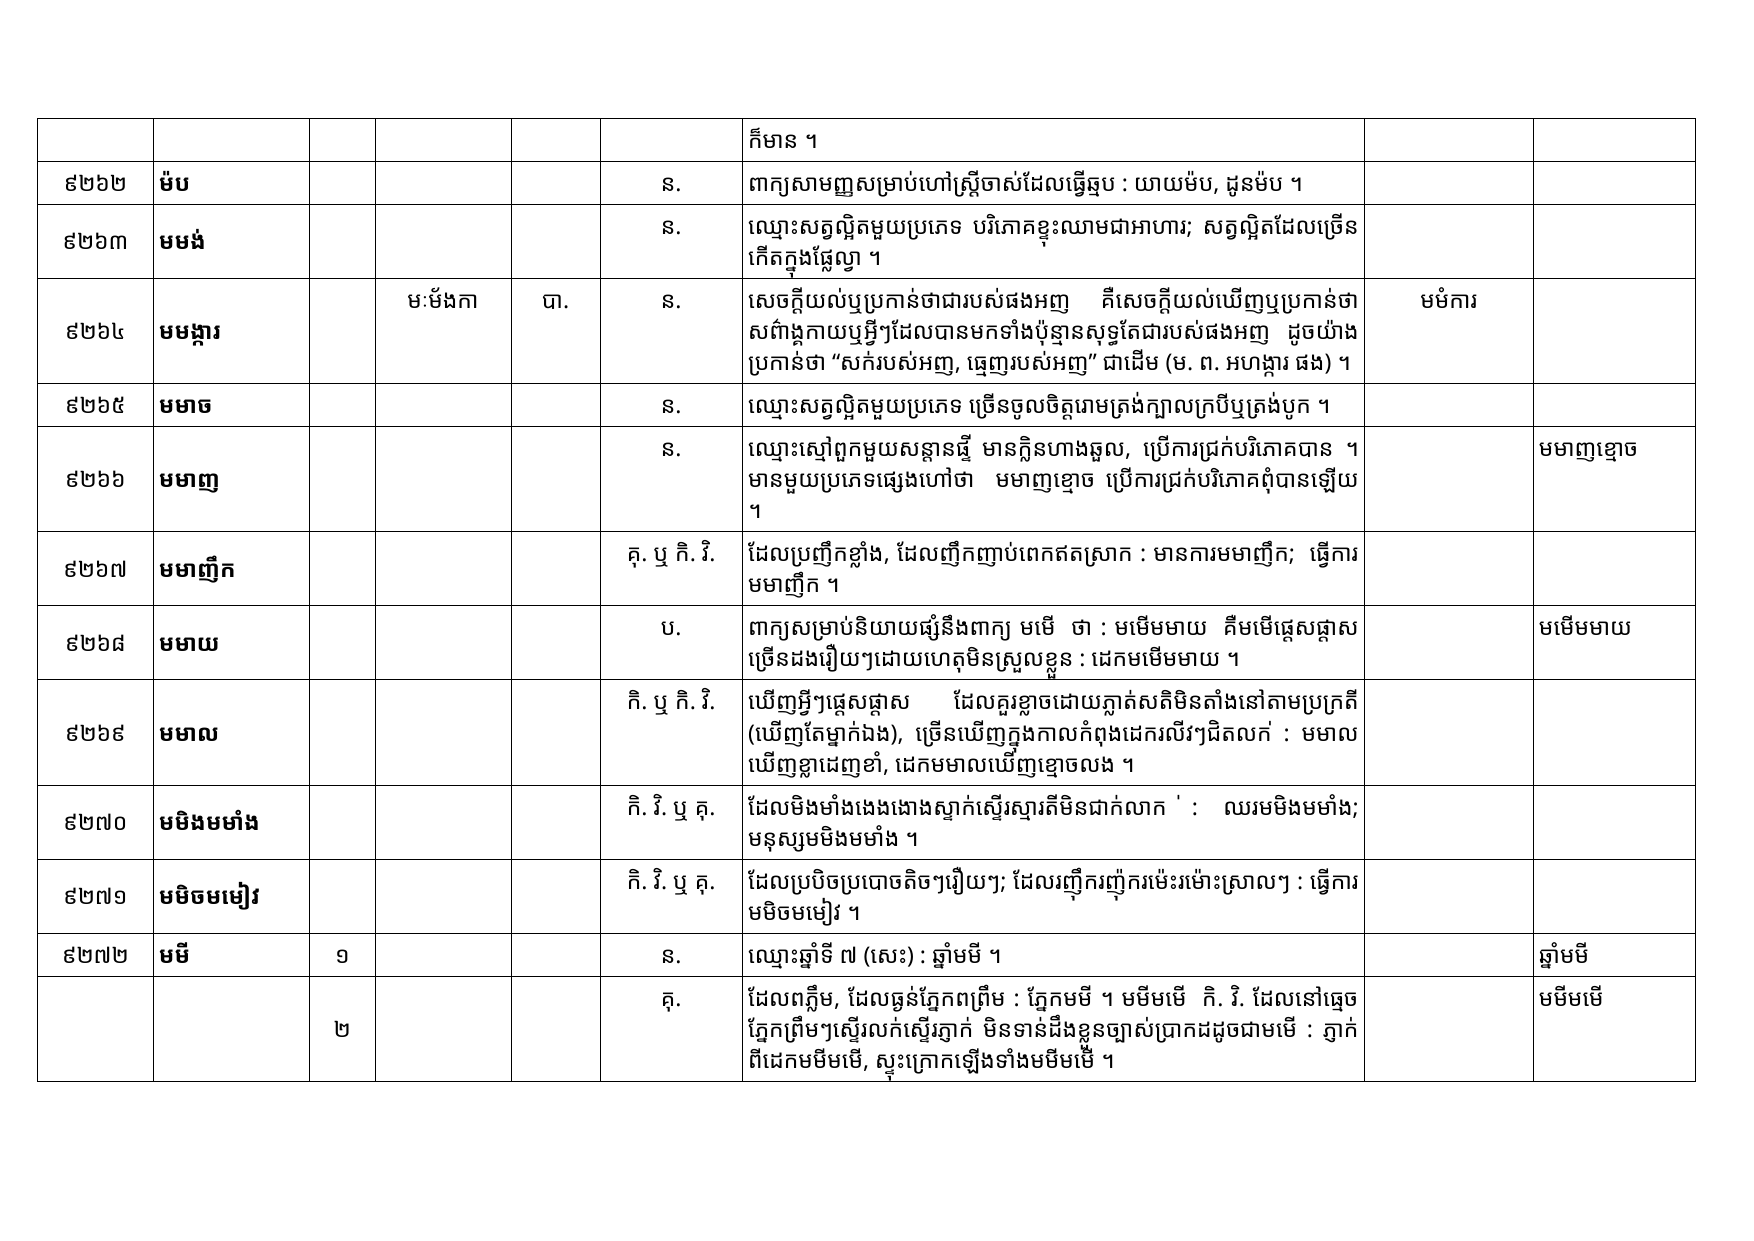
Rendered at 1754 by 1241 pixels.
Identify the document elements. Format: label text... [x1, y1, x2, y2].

table_cell [1534, 860, 1695, 933]
table_cell គុ. [601, 977, 742, 1081]
table_cell ១ [310, 934, 375, 976]
table_cell ន. [601, 384, 742, 426]
table_cell ន. [601, 205, 742, 278]
table_cell មមង់ [154, 205, 309, 278]
table_cell [376, 977, 511, 1081]
table_cell [310, 279, 375, 383]
table_cell [1534, 119, 1695, 161]
table_cell [38, 977, 153, 1081]
table_cell មមើ​មមាយ [1534, 606, 1695, 679]
table_cell [310, 606, 375, 679]
table_cell [512, 860, 600, 933]
table_cell ឈ្មោះ​សត្វ​ល្អិត​មួយ​ប្រភេទ ច្រើន​ចូល​ចិត្ត​រោម​ត្រង់​ក្បាល​ក្របី​ឬ​ត្រង់​បូក ។ [743, 384, 1364, 426]
table_cell [38, 119, 153, 161]
table_cell [310, 680, 375, 785]
table_cell [1534, 162, 1695, 204]
table_cell [310, 427, 375, 531]
table_cell [376, 119, 511, 161]
table_cell [310, 860, 375, 933]
table_cell មមង្ការ [154, 279, 309, 383]
table_cell [1365, 860, 1533, 933]
table_cell ប. [601, 606, 742, 679]
table_cell មមាល [154, 680, 309, 785]
table_cell មមាញ​ខ្មោច [1534, 427, 1695, 531]
table_cell [310, 119, 375, 161]
table_cell បា. [512, 279, 600, 383]
table_cell ន. [601, 427, 742, 531]
table_cell [376, 384, 511, 426]
table_cell ដែល​ប្របិចប្របោច​តិច​ៗ​រឿយ​ៗ; ដែល​រញ៉ឹករញ៉ុក​រម៉េះ​រម៉ោះ​ស្រាល​ៗ : ធ្វើ​ការ​មមិចមមៀវ ។ [743, 860, 1364, 933]
table_cell [512, 384, 600, 426]
table_cell ៩២៦៩ [38, 680, 153, 785]
table_cell មមាញ [154, 427, 309, 531]
table_cell [512, 606, 600, 679]
table_cell [376, 680, 511, 785]
table_cell [512, 680, 600, 785]
table_cell [376, 532, 511, 605]
table_cell ៩២៧២ [38, 934, 153, 976]
table_cell [1365, 680, 1533, 785]
table_cell ៩២៦៨ [38, 606, 153, 679]
table_cell [1534, 205, 1695, 278]
table_cell ដែល​ប្រញឹក​ខ្លាំង, ដែល​ញឹក​ញាប់​ពេក​ឥត​ស្រាក : មាន​ការ​មមាញឹក; ធ្វើ​ការ​មមាញឹក ។ [743, 532, 1364, 605]
table_cell ពាក្យ​សម្រាប់​និយាយ​ផ្សំ​នឹង​ពាក្យ មមើ ថា : មមើ​មមាយ គឺ​មមើ​ផ្ដេសផ្ដាស​ច្រើន​ដង​រឿយ​ៗ​ដោយ​ហេតុ​មិន​ស្រួល​ខ្លួន : ដេក​មមើ​មមាយ ។ [743, 606, 1364, 679]
table_cell [376, 205, 511, 278]
table_cell ឈ្មោះ​ឆ្នាំ​ទី ៧ (សេះ) : ឆ្នាំ​មមី ។ [743, 934, 1364, 976]
table_cell ដែល​មិងមាំង​ងេងងោង​ស្ទាក់​ស្ទើរ​ស្មារតី​មិន​ជាក់​លាក់ : ឈរ​មមិងមមាំង; មនុស្ស​មមិងមមាំង ។ [743, 786, 1364, 859]
table_cell [1534, 786, 1695, 859]
table_cell [1534, 279, 1695, 383]
table_cell ឆ្នាំ​មមី [1534, 934, 1695, 976]
table_cell ឈ្មោះ​ស្មៅ​ពួក​មួយ​សន្តាន​ផ្ទី មាន​ក្លិន​ហាង​ឆួល, ប្រើ​ការ​ជ្រក់​បរិភោគ​បាន ។ មាន​មួយ​ប្រភេទ​ផ្សេង​ហៅ​ថា មមាញ​ខ្មោច ប្រើ​ការ​ជ្រក់​បរិភោគ​ពុំ​បាន​ឡើយ ។ [743, 427, 1364, 531]
table_cell [1365, 384, 1533, 426]
table_cell [310, 162, 375, 204]
table_cell [154, 119, 309, 161]
table_cell ៩២៦៤ [38, 279, 153, 383]
table_cell ៩២៦៥ [38, 384, 153, 426]
table_cell កិ. ឬ កិ. វិ. [601, 680, 742, 785]
table_cell [376, 934, 511, 976]
table_cell ៩២៧១ [38, 860, 153, 933]
table_cell កិ. វិ. ឬ គុ. [601, 860, 742, 933]
table_cell [1365, 427, 1533, 531]
table_cell សេចក្ដី​យល់​ឬ​ប្រកាន់​ថា​ជា​របស់​ផង​អញ គឺ​សេចក្ដី​យល់​ឃើញ​ឬ​ប្រកាន់​ថា​សព៌ាង្គ​កាយ​ឬ​អ្វី​ៗ​ដែល​បាន​មក​ទាំង​ប៉ុន្មាន​សុទ្ធ​តែ​ជា​របស់​ផង​អញ ដូច​យ៉ាង​ប្រកាន់​ថា “សក់​របស់​អញ, ធ្មេញ​របស់​អញ” ជាដើម (ម. ព. អហង្ការ ផង) ។ [743, 279, 1364, 383]
table_cell ម៉ប [154, 162, 309, 204]
table_cell [1534, 532, 1695, 605]
table_cell ដែល​ពភ្លឹម, ដែល​ធ្ងន់​ភ្នែក​ពព្រឹម : ភ្នែក​មមី ។ មមីមមើ កិ. វិ. ដែល​នៅ​ធ្មេច​ភ្នែក​ព្រឹម​ៗ​ស្ទើរ​លក់​ស្ទើរ​ភ្ញាក់ មិន​ទាន់​ដឹង​ខ្លួន​ច្បាស់​ប្រាកដ​ដូច​ជា​មមើ : ភ្ញាក់​ពី​ដេក​មមីមមើ, ស្ទុះ​ក្រោក​ឡើង​ទាំង​មមីមមើ ។ [743, 977, 1364, 1081]
table_cell កិ. វិ. ឬ គុ. [601, 786, 742, 859]
table_cell [1365, 532, 1533, 605]
table_cell ន. [601, 934, 742, 976]
table_cell មមី [154, 934, 309, 976]
table_cell [310, 786, 375, 859]
table_cell មៈម័ងកា [376, 279, 511, 383]
table_cell [376, 786, 511, 859]
table_cell [1365, 977, 1533, 1081]
table_cell [1365, 205, 1533, 278]
table_cell គុ. ឬ កិ. វិ. [601, 532, 742, 605]
table_cell [1365, 606, 1533, 679]
table_cell [1534, 680, 1695, 785]
table_cell ឃើញ​អ្វី​ៗ​ផ្ដេសផ្ដាស ដែល​គួរ​ខ្លាច​ដោយ​ភ្លាត់​សតិ​មិន​តាំង​នៅ​តាម​ប្រក្រតី (ឃើញ​តែ​ម្នាក់​ឯង), ច្រើន​ឃើញ​ក្នុង​កាល​កំពុង​ដេក​រលីវ​ៗ​ជិត​លក់ : មមាល​ឃើញ​ខ្លា​ដេញ​ខាំ, ដេក​មមាល​ឃើញ​ខ្មោច​លង ។ [743, 680, 1364, 785]
table_cell ក៏​មាន ។ [743, 119, 1364, 161]
table_cell [376, 427, 511, 531]
table_cell មមាយ [154, 606, 309, 679]
table_cell ន. [601, 162, 742, 204]
table_cell [1365, 119, 1533, 161]
table_cell [310, 532, 375, 605]
table_cell មមី​មមើ [1534, 977, 1695, 1081]
table_cell [512, 427, 600, 531]
table_cell [512, 205, 600, 278]
table_cell មមិងមមាំង [154, 786, 309, 859]
table_cell ឈ្មោះ​សត្វ​ល្អិត​មួយ​ប្រភេទ បរិភោគ​ខ្ទុះ​ឈាម​ជា​អាហារ; សត្វ​ល្អិត​ដែល​ច្រើន​កើត​ក្នុង​ផ្លែ​ល្វា ។ [743, 205, 1364, 278]
table_cell [154, 977, 309, 1081]
table_cell ៩២៦៧ [38, 532, 153, 605]
table_cell ពាក្យ​សាមញ្ញ​សម្រាប់​ហៅ​ស្ត្រី​ចាស់​ដែល​ធ្វើ​ឆ្មប : យាយ​ម៉ប, ដូន​ម៉ប ។ [743, 162, 1364, 204]
table_cell [512, 162, 600, 204]
table_cell មមិចមមៀវ [154, 860, 309, 933]
table_cell ៩២៧០ [38, 786, 153, 859]
table_cell ២ [310, 977, 375, 1081]
table_cell [376, 162, 511, 204]
table_cell [1534, 384, 1695, 426]
table_cell [512, 934, 600, 976]
table_cell មមាញឹក [154, 532, 309, 605]
table_cell ៩២៦៣ [38, 205, 153, 278]
table_cell [601, 119, 742, 161]
table_cell [512, 786, 600, 859]
table_cell [376, 606, 511, 679]
table_cell [376, 860, 511, 933]
table_cell [310, 384, 375, 426]
table_cell មមាច [154, 384, 309, 426]
table_cell ៩២៦២ [38, 162, 153, 204]
table_cell [1365, 162, 1533, 204]
table_cell [512, 119, 600, 161]
table_cell [512, 977, 600, 1081]
table_cell មមំការ [1365, 279, 1533, 383]
table_cell ៩២៦៦ [38, 427, 153, 531]
table_cell [1365, 786, 1533, 859]
table_cell [512, 532, 600, 605]
table_cell [1365, 934, 1533, 976]
table_cell ន. [601, 279, 742, 383]
table_cell [310, 205, 375, 278]
